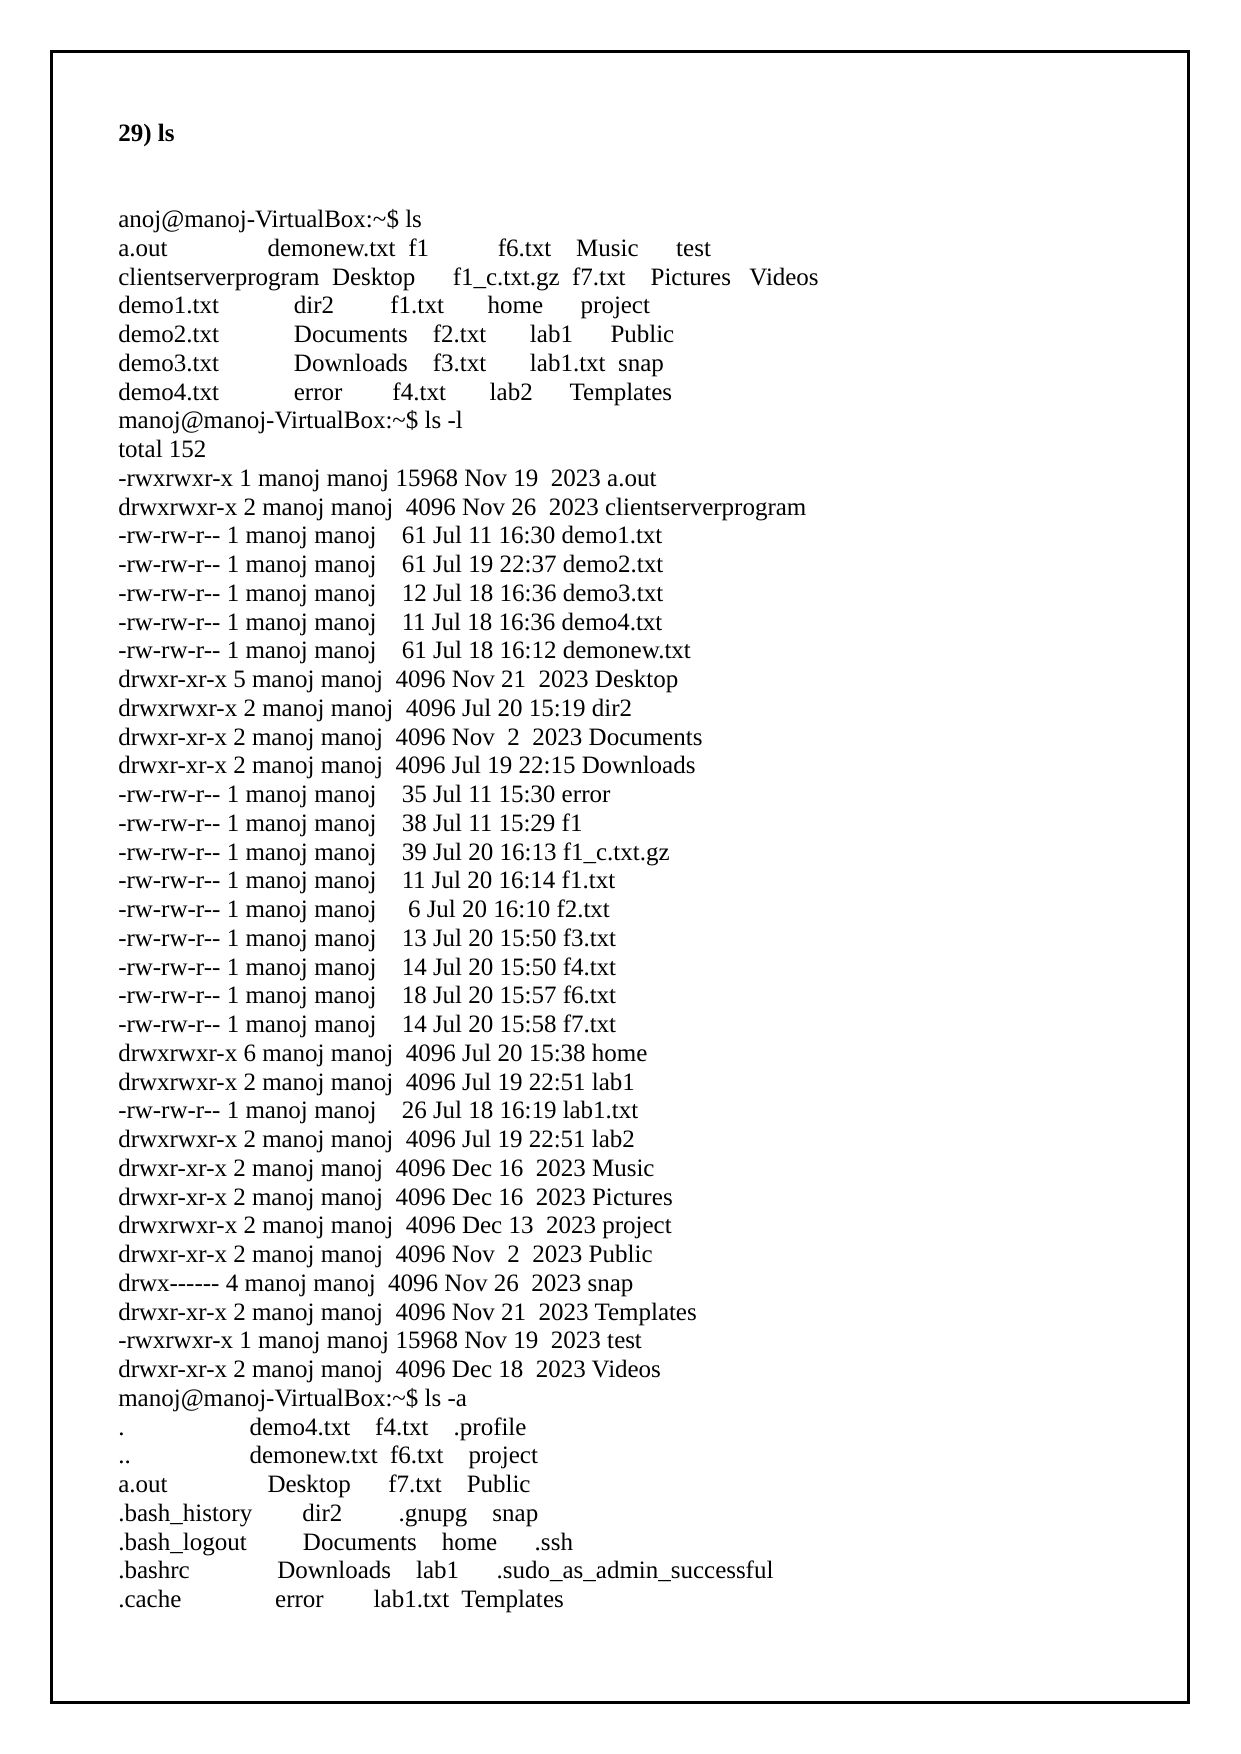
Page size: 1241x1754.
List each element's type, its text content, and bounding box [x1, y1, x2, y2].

text demo1.txt dir2 f1.txt home project [118, 291, 1122, 319]
text -rw-rw-r-- 1 manoj manoj 11 Jul 20 16:14 f1.txt [118, 866, 1122, 894]
text manoj@manoj-VirtualBox:~$ ls -l [118, 406, 1122, 434]
text drwxr-xr-x 2 manoj manoj 4096 Jul 19 22:15 Downloads [118, 751, 1122, 779]
text drwxr-xr-x 2 manoj manoj 4096 Dec 18 2023 Videos [118, 1354, 1122, 1383]
text drwxrwxr-x 2 manoj manoj 4096 Jul 19 22:51 lab1 [118, 1067, 1122, 1096]
text drwxrwxr-x 2 manoj manoj 4096 Nov 26 2023 clientserverprogram [118, 492, 1122, 521]
text -rw-rw-r-- 1 manoj manoj 14 Jul 20 15:50 f4.txt [118, 952, 1122, 981]
text 29) ls [118, 118, 1122, 147]
text drwxrwxr-x 6 manoj manoj 4096 Jul 20 15:38 home [118, 1038, 1122, 1067]
text a.out Desktop f7.txt Public [118, 1469, 1122, 1498]
text drwxr-xr-x 2 manoj manoj 4096 Nov 2 2023 Documents [118, 722, 1122, 751]
text -rw-rw-r-- 1 manoj manoj 13 Jul 20 15:50 f3.txt [118, 923, 1122, 952]
text .bash_history dir2 .gnupg snap [118, 1498, 1122, 1527]
text -rwxrwxr-x 1 manoj manoj 15968 Nov 19 2023 test [118, 1326, 1122, 1354]
text drwx------ 4 manoj manoj 4096 Nov 26 2023 snap [118, 1268, 1122, 1297]
text -rw-rw-r-- 1 manoj manoj 26 Jul 18 16:19 lab1.txt [118, 1096, 1122, 1124]
text .bashrc Downloads lab1 .sudo_as_admin_successful [118, 1556, 1122, 1584]
text demo3.txt Downloads f3.txt lab1.txt snap [118, 348, 1122, 377]
text -rw-rw-r-- 1 manoj manoj 12 Jul 18 16:36 demo3.txt [118, 578, 1122, 607]
text -rw-rw-r-- 1 manoj manoj 18 Jul 20 15:57 f6.txt [118, 981, 1122, 1009]
text -rw-rw-r-- 1 manoj manoj 14 Jul 20 15:58 f7.txt [118, 1009, 1122, 1038]
text drwxr-xr-x 2 manoj manoj 4096 Nov 21 2023 Templates [118, 1297, 1122, 1326]
text drwxr-xr-x 2 manoj manoj 4096 Dec 16 2023 Music [118, 1153, 1122, 1182]
text drwxrwxr-x 2 manoj manoj 4096 Jul 19 22:51 lab2 [118, 1124, 1122, 1153]
text clientserverprogram Desktop f1_c.txt.gz f7.txt Pictures Videos [118, 262, 1122, 291]
text .bash_logout Documents home .ssh [118, 1527, 1122, 1556]
text anoj@manoj-VirtualBox:~$ ls [118, 204, 1122, 233]
text . demo4.txt f4.txt .profile [118, 1412, 1122, 1441]
text -rw-rw-r-- 1 manoj manoj 11 Jul 18 16:36 demo4.txt [118, 607, 1122, 636]
text drwxr-xr-x 5 manoj manoj 4096 Nov 21 2023 Desktop [118, 664, 1122, 693]
text -rw-rw-r-- 1 manoj manoj 61 Jul 19 22:37 demo2.txt [118, 549, 1122, 578]
text drwxr-xr-x 2 manoj manoj 4096 Nov 2 2023 Public [118, 1239, 1122, 1268]
text -rw-rw-r-- 1 manoj manoj 6 Jul 20 16:10 f2.txt [118, 894, 1122, 923]
text -rw-rw-r-- 1 manoj manoj 61 Jul 18 16:12 demonew.txt [118, 636, 1122, 664]
text -rw-rw-r-- 1 manoj manoj 35 Jul 11 15:30 error [118, 779, 1122, 808]
text -rwxrwxr-x 1 manoj manoj 15968 Nov 19 2023 a.out [118, 463, 1122, 492]
text -rw-rw-r-- 1 manoj manoj 61 Jul 11 16:30 demo1.txt [118, 521, 1122, 549]
text drwxrwxr-x 2 manoj manoj 4096 Jul 20 15:19 dir2 [118, 693, 1122, 722]
text demo4.txt error f4.txt lab2 Templates [118, 377, 1122, 406]
text drwxrwxr-x 2 manoj manoj 4096 Dec 13 2023 project [118, 1211, 1122, 1239]
text total 152 [118, 434, 1122, 463]
text manoj@manoj-VirtualBox:~$ ls -a [118, 1383, 1122, 1412]
text .. demonew.txt f6.txt project [118, 1441, 1122, 1469]
text drwxr-xr-x 2 manoj manoj 4096 Dec 16 2023 Pictures [118, 1182, 1122, 1211]
text demo2.txt Documents f2.txt lab1 Public [118, 319, 1122, 348]
text -rw-rw-r-- 1 manoj manoj 38 Jul 11 15:29 f1 [118, 808, 1122, 837]
text .cache error lab1.txt Templates [118, 1584, 1122, 1613]
text a.out demonew.txt f1 f6.txt Music test [118, 233, 1122, 262]
text -rw-rw-r-- 1 manoj manoj 39 Jul 20 16:13 f1_c.txt.gz [118, 837, 1122, 866]
